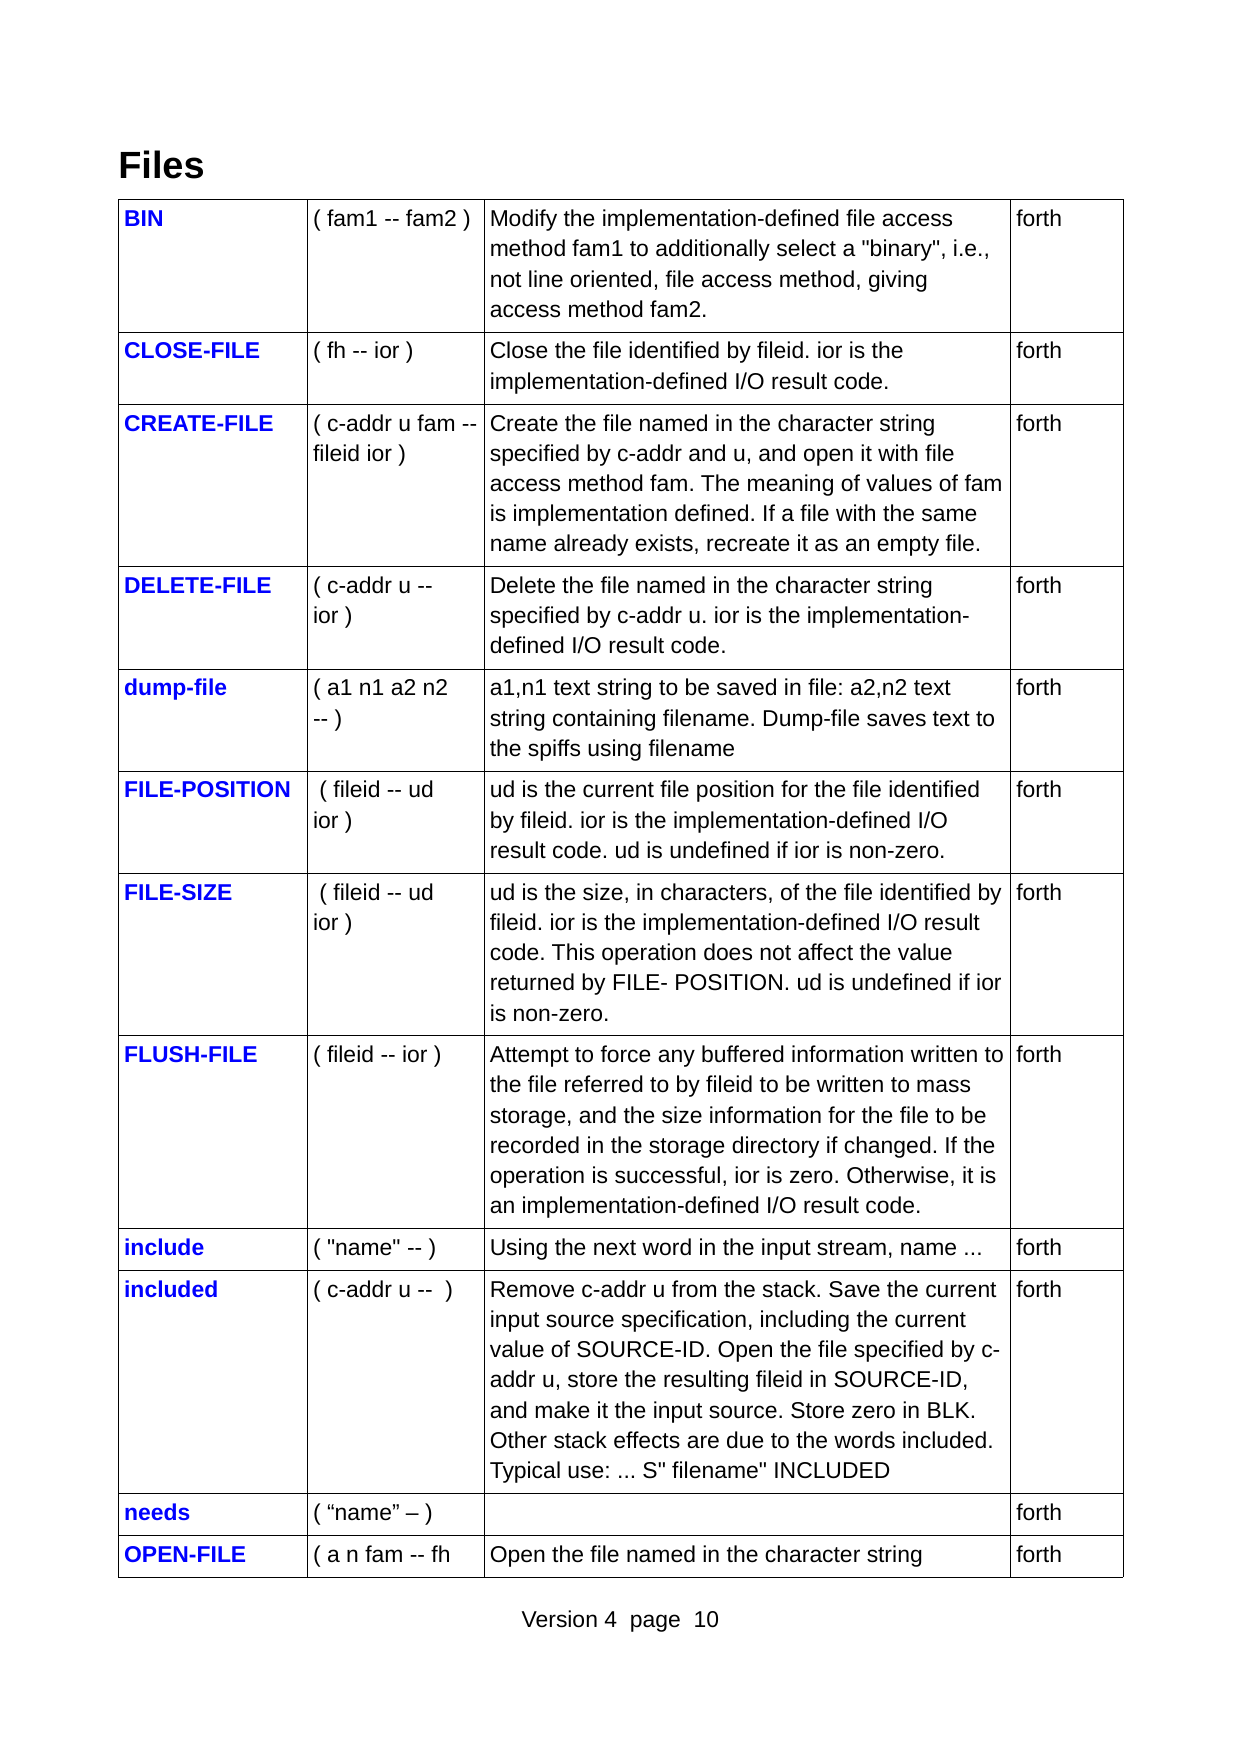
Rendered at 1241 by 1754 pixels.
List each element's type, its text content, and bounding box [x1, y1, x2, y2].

table_cell forth [1011, 567, 1123, 668]
table_header ( fam1 -- fam2 ) [308, 200, 484, 332]
table_cell forth [1011, 1536, 1123, 1577]
table_cell forth [1011, 333, 1123, 404]
table_cell forth [1011, 874, 1123, 1035]
table_cell forth [1011, 1036, 1123, 1228]
table_cell FLUSH-FILE [119, 1036, 307, 1228]
table_cell include [119, 1229, 307, 1270]
table_cell ( “name” – ) [308, 1494, 484, 1535]
table_cell Remove c-addr u from the stack. Save the current input source specification, including the current value of SOURCE-ID. Open the file specified by c-addr u, store the resulting fileid in SOURCE-ID, and make it the input source. Store zero in BLK. Other stack effects are due to the words included. Typical use: ... S" filename" INCLUDED [485, 1271, 1010, 1493]
table_cell forth [1011, 1494, 1123, 1535]
table_cell ( c-addr u -- ior ) [308, 567, 484, 668]
table_cell Open the file named in the character string [485, 1536, 1010, 1577]
table_cell Attempt to force any buffered information written to the file referred to by fileid to be written to mass storage, and the size information for the file to be recorded in the storage directory if changed. If the operation is successful, ior is zero. Otherwise, it is an implementation-defined I/O result code. [485, 1036, 1010, 1228]
table_cell ( fileid -- ud ior ) [308, 772, 484, 873]
table_cell OPEN-FILE [119, 1536, 307, 1577]
table_header forth [1011, 200, 1123, 332]
table_cell forth [1011, 772, 1123, 873]
table_cell Using the next word in the input stream, name ... [485, 1229, 1010, 1270]
table_cell CREATE-FILE [119, 405, 307, 566]
subtitle Files [118, 143, 1122, 187]
table_cell FILE-SIZE [119, 874, 307, 1035]
table_cell ( "name" -- ) [308, 1229, 484, 1270]
table_cell ( fileid -- ud ior ) [308, 874, 484, 1035]
table_cell a1,n1 text string to be saved in file: a2,n2 text string containing filename. Dump-file saves text to the spiffs using filename [485, 670, 1010, 771]
table_cell Create the file named in the character string specified by c-addr and u, and open it with file access method fam. The meaning of values of fam is implementation defined. If a file with the same name already exists, recreate it as an empty file. [485, 405, 1010, 566]
table_header BIN [119, 200, 307, 332]
table_cell ( a n fam -- fh [308, 1536, 484, 1577]
table_cell ( c-addr u -- ) [308, 1271, 484, 1493]
table_cell included [119, 1271, 307, 1493]
table_cell needs [119, 1494, 307, 1535]
table_cell forth [1011, 1271, 1123, 1493]
table_cell [485, 1494, 1010, 1535]
table_cell FILE-POSITION [119, 772, 307, 873]
table_cell Close the file identified by fileid. ior is the implementation-defined I/O result code. [485, 333, 1010, 404]
table_header Modify the implementation-defined file access method fam1 to additionally select a "binary", i.e., not line oriented, file access method, giving access method fam2. [485, 200, 1010, 332]
table_cell ud is the size, in characters, of the file identified by fileid. ior is the implementation-defined I/O result code. This operation does not affect the value returned by FILE- POSITION. ud is undefined if ior is non-zero. [485, 874, 1010, 1035]
table_cell dump-file [119, 670, 307, 771]
table_cell ( a1 n1 a2 n2 -- ) [308, 670, 484, 771]
table_cell ( fh -- ior ) [308, 333, 484, 404]
table_cell ud is the current file position for the file identified by fileid. ior is the implementation-defined I/O result code. ud is undefined if ior is non-zero. [485, 772, 1010, 873]
table_cell DELETE-FILE [119, 567, 307, 668]
table_cell ( c-addr u fam -- fileid ior ) [308, 405, 484, 566]
table_cell forth [1011, 405, 1123, 566]
table_cell forth [1011, 1229, 1123, 1270]
table_cell forth [1011, 670, 1123, 771]
table_cell Delete the file named in the character string specified by c-addr u. ior is the implementation-defined I/O result code. [485, 567, 1010, 668]
table_cell ( fileid -- ior ) [308, 1036, 484, 1228]
table_cell CLOSE-FILE [119, 333, 307, 404]
